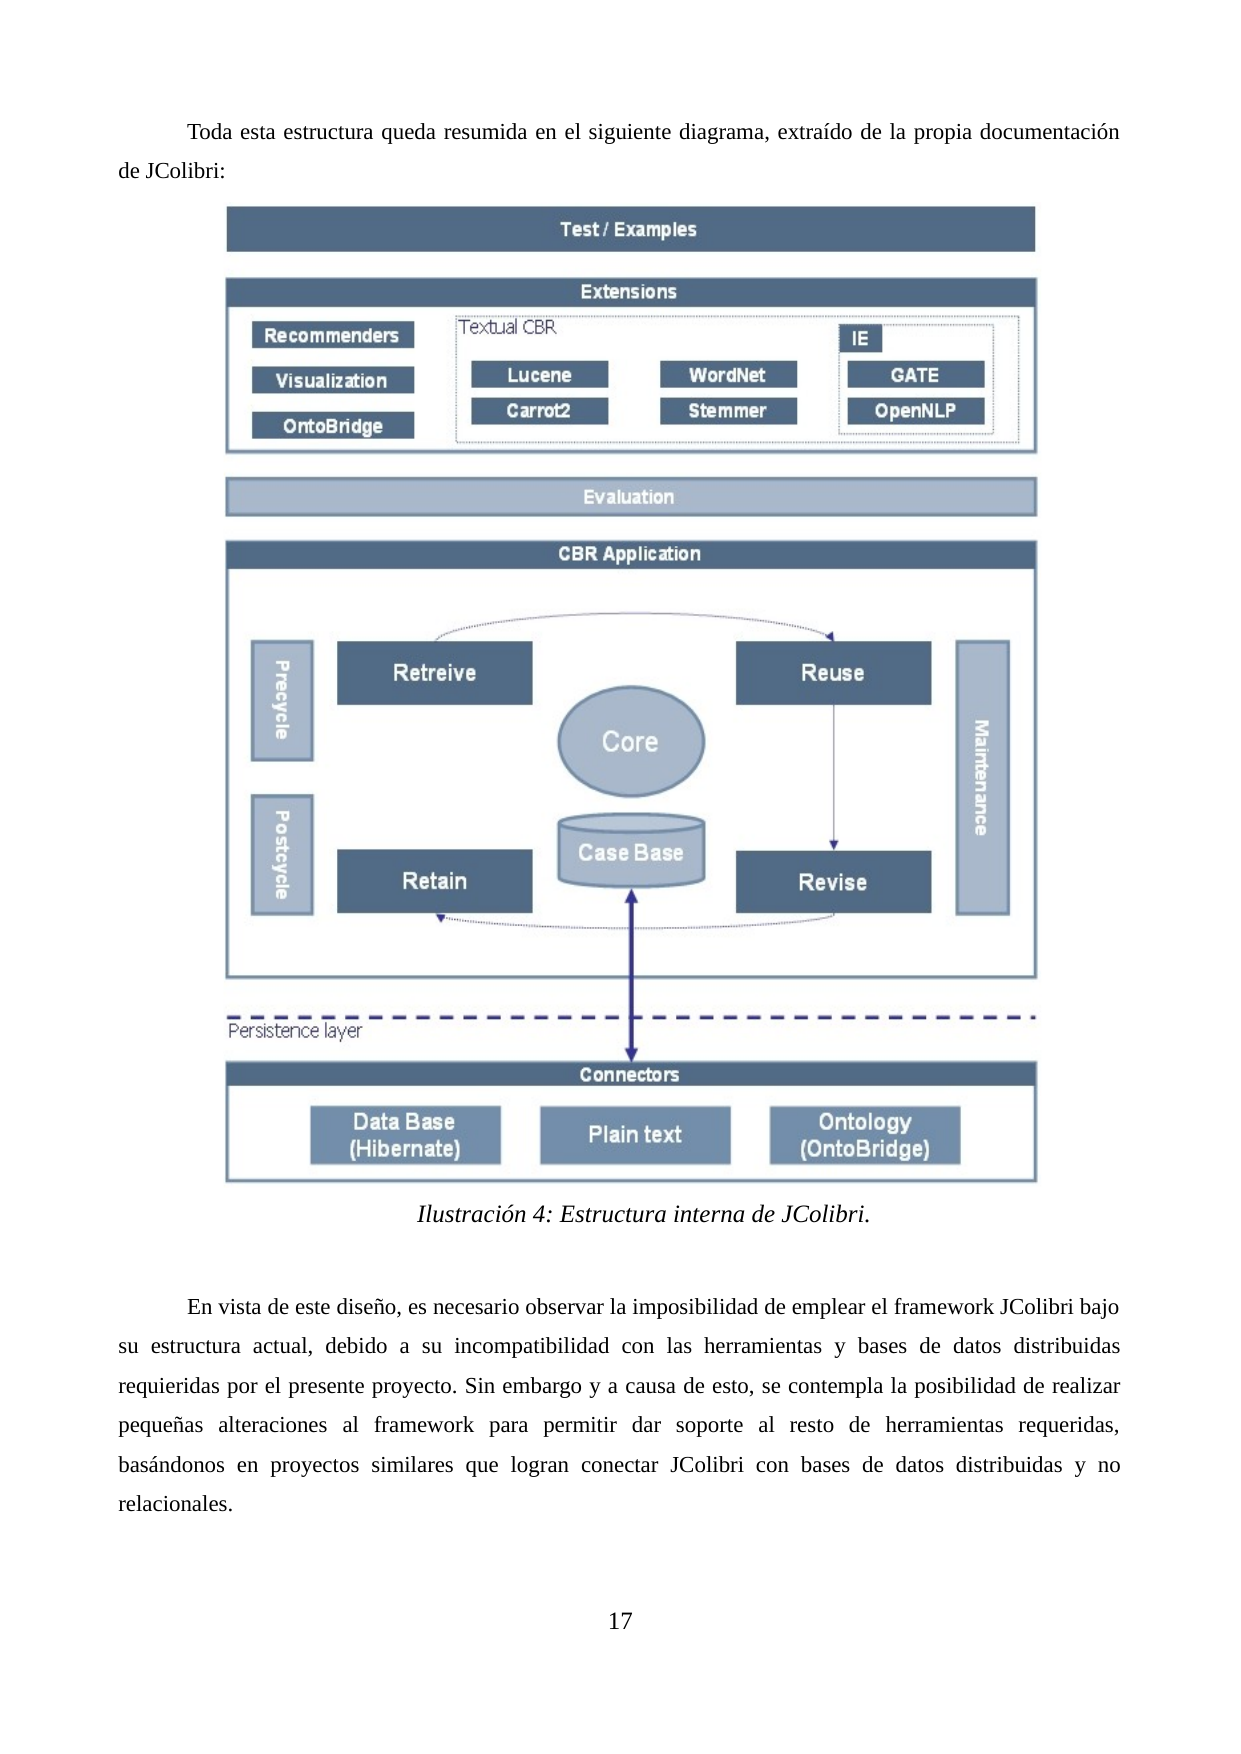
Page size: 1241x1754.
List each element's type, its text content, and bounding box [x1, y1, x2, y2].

text En vista de este diseño, es necesario observar la imposibilidad de emplear el framework JColibri bajo su estructura actual, debido a su incompatibilidad con las herramientas y bases de datos distribuidas requieridas por el presente proyecto. Sin embargo y a causa de esto, se contempla la posibilidad de realizar pequeñas alteraciones al framework para permitir dar soporte al resto de herramientas requeridas, basándonos en proyectos similares que logran conectar JColibri con bases de datos distribuidas y no relacionales. [118, 1293, 1122, 1517]
text Ilustración 4: Estructura interna de JColibri. [223, 202, 1067, 1228]
picture [223, 202, 1042, 1188]
text Toda esta estructura queda resumida en el siguiente diagrama, extraído de la propia documentación de JColibri: [118, 118, 1122, 184]
text [223, 189, 1067, 202]
